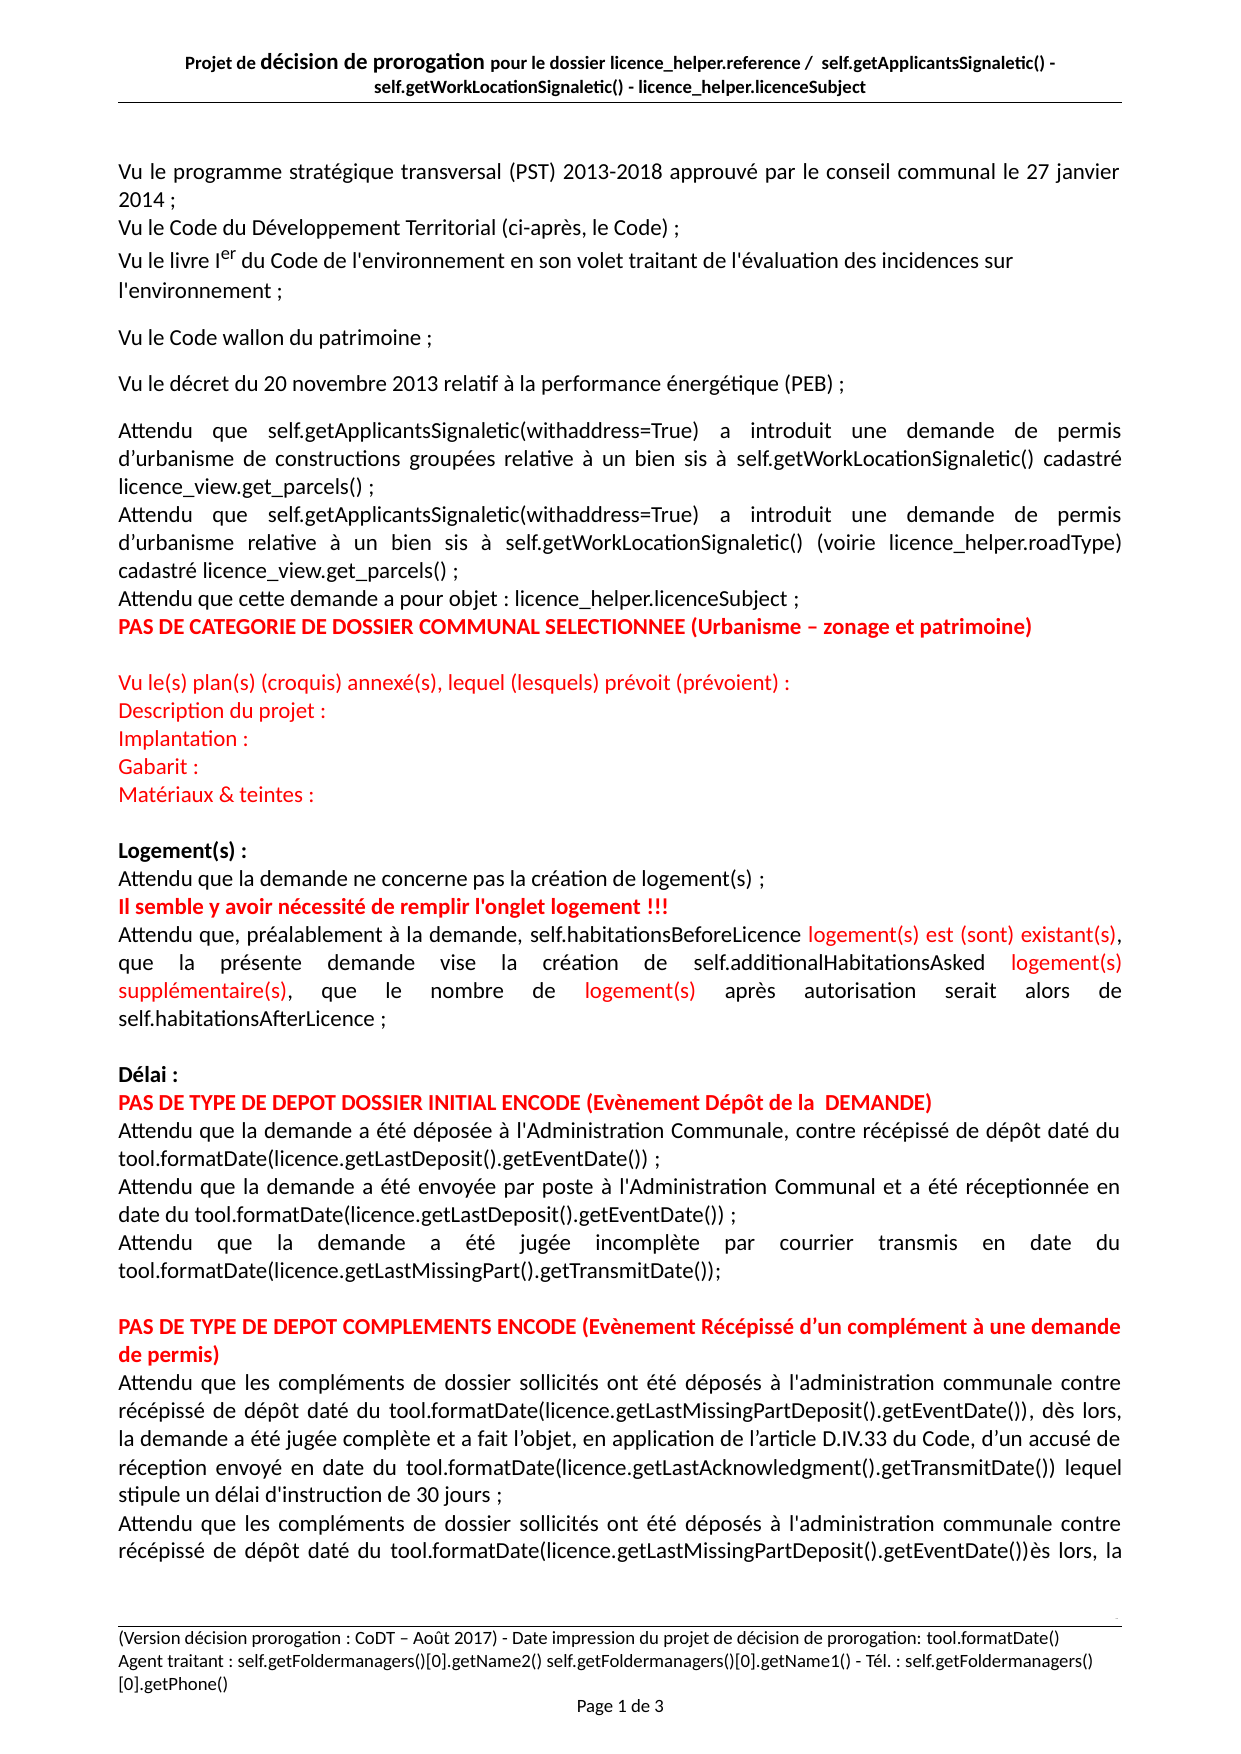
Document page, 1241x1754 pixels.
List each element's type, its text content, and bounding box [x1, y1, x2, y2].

text Vu le Code du Développement Territorial (ci-après, le Code) ; [118, 213, 1122, 242]
text PAS DE TYPE DE DEPOT COMPLEMENTS ENCODE (Evènement Récépissé d’un complément à une demande de permis) [118, 1312, 1122, 1368]
text Matériaux & teintes : [118, 780, 1122, 808]
text PAS DE CATEGORIE DE DOSSIER COMMUNAL SELECTIONNEE (Urbanisme – zonage et patrimoine) [118, 612, 1122, 640]
text Attendu que la demande a été envoyée par poste à l'Administration Communal et a été réceptionnée en date du tool.formatDate(licence.getLastDeposit().getEventDate()) ; [118, 1172, 1122, 1228]
text PAS DE TYPE DE DEPOT DOSSIER INITIAL ENCODE (Evènement Dépôt de la DEMANDE) [118, 1088, 1122, 1116]
text Il semble y avoir nécessité de remplir l'onglet logement !!! [118, 892, 1122, 920]
text Attendu que cette demande a pour objet : licence_helper.licenceSubject ; [118, 584, 1122, 612]
text Description du projet : [118, 696, 1122, 724]
text Attendu que self.getApplicantsSignaletic(withaddress=True) a introduit une demande de permis d’urbanisme relative à un bien sis à self.getWorkLocationSignaletic() (voirie licence_helper.roadType) cadastré licence_view.get_parcels() ; [118, 500, 1122, 584]
text Attendu que la demande a été déposée à l'Administration Communale, contre récépissé de dépôt daté du tool.formatDate(licence.getLastDeposit().getEventDate()) ; [118, 1116, 1122, 1172]
text Implantation : [118, 724, 1122, 752]
text Attendu que self.getApplicantsSignaletic(withaddress=True) a introduit une demande de permis d’urbanisme de constructions groupées relative à un bien sis à self.getWorkLocationSignaletic() cadastré licence_view.get_parcels() ; [118, 416, 1122, 500]
text Attendu que, préalablement à la demande, self.habitationsBeforeLicence logement(s) est (sont) existant(s), que la présente demande vise la création de self.additionalHabitationsAsked logement(s) supplémentaire(s), que le nombre de logement(s) après autorisation serait alors de self.habitationsAfterLicence ; [118, 920, 1122, 1032]
text Délai : [118, 1060, 1122, 1088]
text Attendu que les compléments de dossier sollicités ont été déposés à l'administration communale contre récépissé de dépôt daté du tool.formatDate(licence.getLastMissingPartDeposit().getEventDate())ès lors, la [118, 1509, 1122, 1565]
text Logement(s) : [118, 836, 1122, 864]
text Vu le livre Ier du Code de l'environnement en son volet traitant de l'évaluation des incidences sur l'environnement ; [118, 242, 1122, 304]
text Vu le(s) plan(s) (croquis) annexé(s), lequel (lesquels) prévoit (prévoient) : [118, 668, 1122, 696]
text Attendu que les compléments de dossier sollicités ont été déposés à l'administration communale contre récépissé de dépôt daté du tool.formatDate(licence.getLastMissingPartDeposit().getEventDate()), dès lors, la demande a été jugée complète et a fait l’objet, en application de l’article D.IV.33 du Code, d’un accusé de réception envoyé en date du tool.formatDate(licence.getLastAcknowledgment().getTransmitDate()) lequel stipule un délai d'instruction de 30 jours ; [118, 1368, 1122, 1509]
text Vu le programme stratégique transversal (PST) 2013-2018 approuvé par le conseil communal le 27 janvier 2014 ; [118, 157, 1122, 213]
text Vu le décret du 20 novembre 2013 relatif à la performance énergétique (PEB) ; [118, 369, 1122, 397]
text Attendu que la demande ne concerne pas la création de logement(s) ; [118, 864, 1122, 892]
text Attendu que la demande a été jugée incomplète par courrier transmis en date du tool.formatDate(licence.getLastMissingPart().getTransmitDate()); [118, 1228, 1122, 1284]
text Gabarit : [118, 752, 1122, 780]
text Vu le Code wallon du patrimoine ; [118, 323, 1122, 351]
